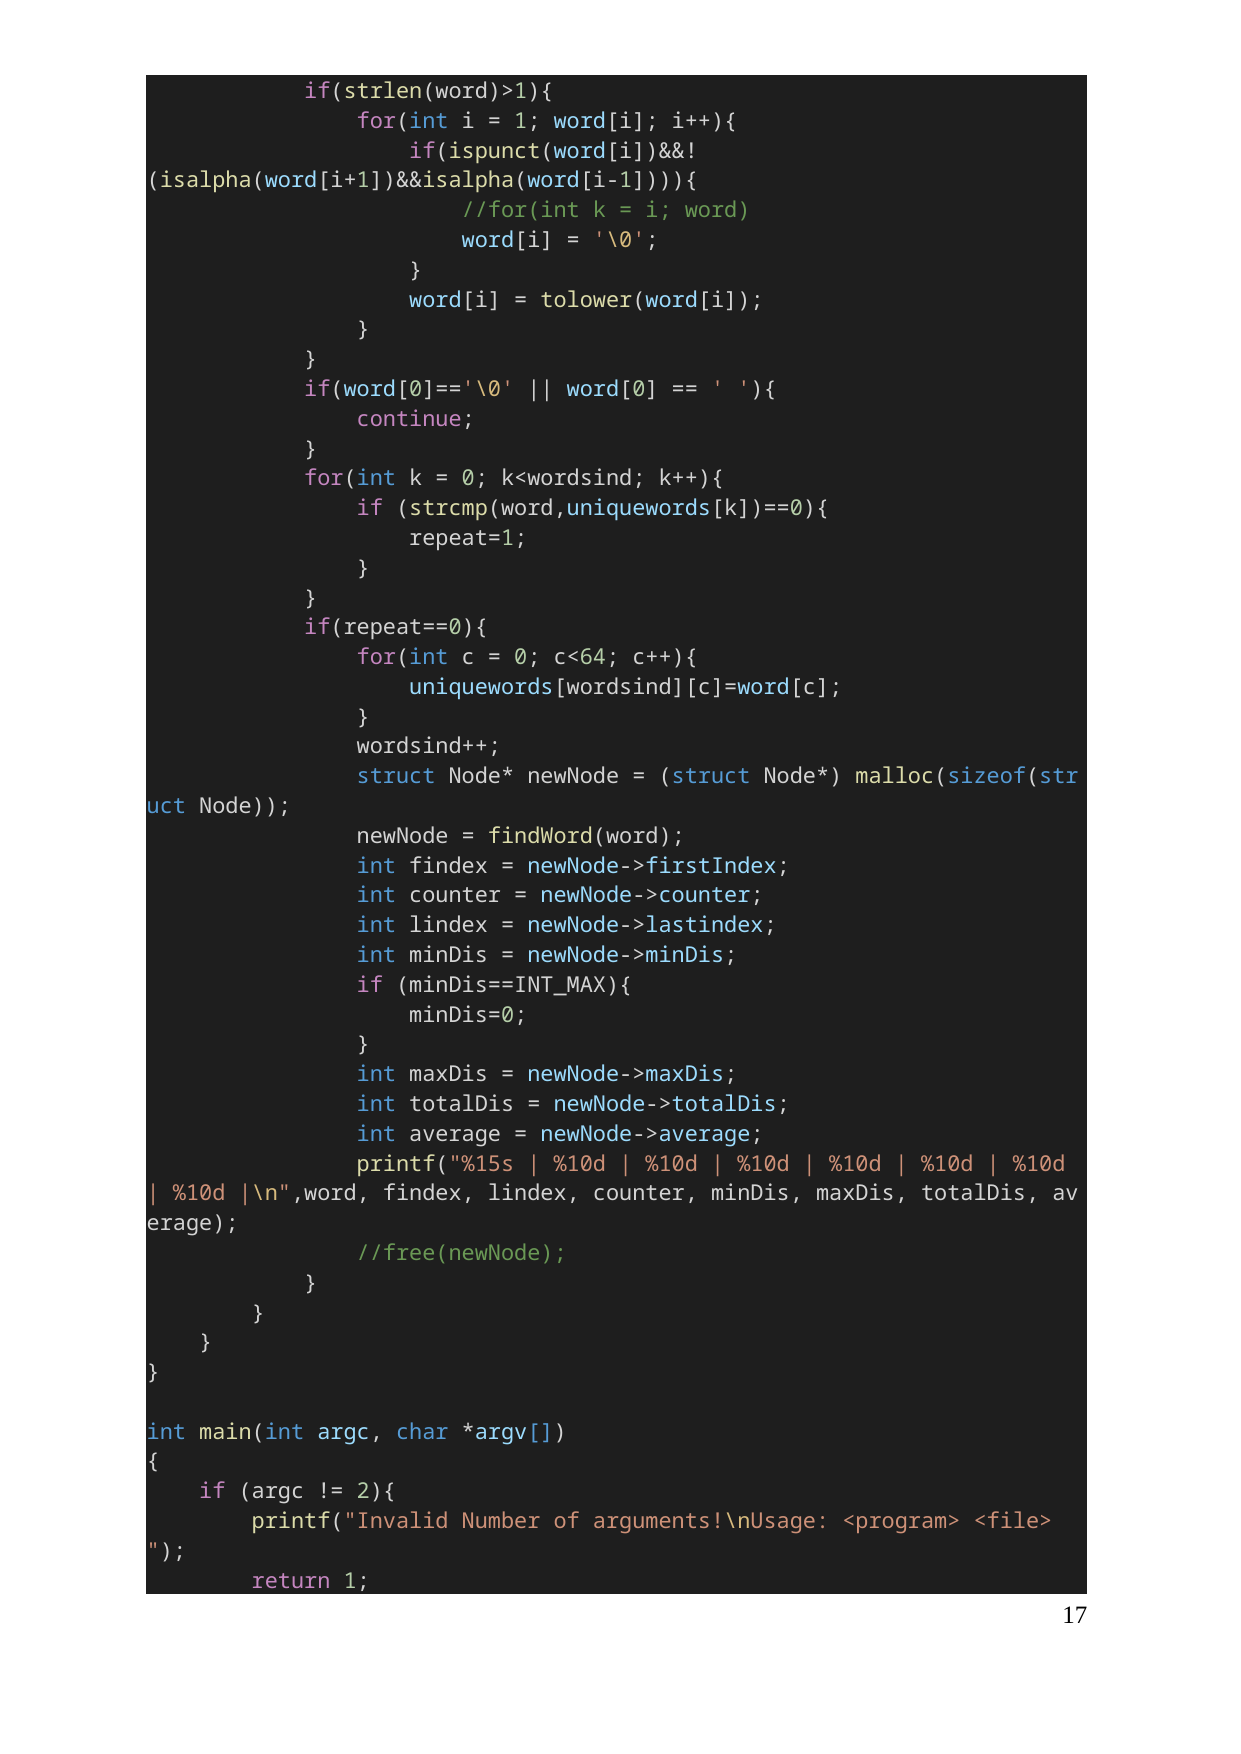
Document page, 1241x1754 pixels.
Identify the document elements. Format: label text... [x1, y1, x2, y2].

text int minDis = newNode->minDis; [146, 939, 1087, 969]
text if (strcmp(word,uniquewords[k])==0){ [146, 492, 1087, 522]
text if (argc != 2){ [146, 1475, 1087, 1505]
text //for(int k = i; word) [146, 194, 1087, 224]
text repeat=1; [146, 522, 1087, 552]
text } [146, 701, 1087, 730]
text newNode = findWord(word); [146, 820, 1087, 849]
text uniquewords[wordsind][c]=word[c]; [146, 671, 1087, 701]
text printf("Invalid Number of arguments!\nUsage: <program> <file>"); [146, 1505, 1087, 1564]
text if(strlen(word)>1){ [146, 75, 1087, 105]
text word[i] = '\0'; [146, 224, 1087, 254]
text } [146, 1356, 1087, 1386]
text if(ispunct(word[i])&&!(isalpha(word[i+1])&&isalpha(word[i-1]))){ [146, 134, 1087, 194]
text } [146, 552, 1087, 581]
text int totalDis = newNode->totalDis; [146, 1088, 1087, 1118]
text } [146, 581, 1087, 611]
text continue; [146, 403, 1087, 432]
text } [146, 1028, 1087, 1058]
text } [146, 343, 1087, 373]
text { [146, 1445, 1087, 1475]
text struct Node* newNode = (struct Node*) malloc(sizeof(struct Node)); [146, 760, 1087, 820]
text } [146, 1326, 1087, 1356]
text int average = newNode->average; [146, 1118, 1087, 1147]
text int counter = newNode->counter; [146, 879, 1087, 909]
text for(int i = 1; word[i]; i++){ [146, 105, 1087, 134]
text int maxDis = newNode->maxDis; [146, 1058, 1087, 1088]
text } [146, 254, 1087, 283]
text } [146, 313, 1087, 343]
text if(repeat==0){ [146, 611, 1087, 641]
text return 1; [146, 1564, 1087, 1594]
text int lindex = newNode->lastindex; [146, 909, 1087, 939]
text minDis=0; [146, 998, 1087, 1028]
text word[i] = tolower(word[i]); [146, 283, 1087, 313]
text } [146, 1296, 1087, 1326]
text if(word[0]=='\0' || word[0] == ' '){ [146, 373, 1087, 403]
text //free(newNode); [146, 1237, 1087, 1267]
text wordsind++; [146, 730, 1087, 760]
text } [146, 1267, 1087, 1296]
text int main(int argc, char *argv[]) [146, 1416, 1087, 1445]
text printf("%15s | %10d | %10d | %10d | %10d | %10d | %10d | %10d |\n",word, findex, lindex, counter, minDis, maxDis, totalDis, average); [146, 1147, 1087, 1237]
text for(int k = 0; k<wordsind; k++){ [146, 462, 1087, 492]
text if (minDis==INT_MAX){ [146, 969, 1087, 998]
text } [146, 432, 1087, 462]
text int findex = newNode->firstIndex; [146, 849, 1087, 879]
text for(int c = 0; c<64; c++){ [146, 641, 1087, 671]
